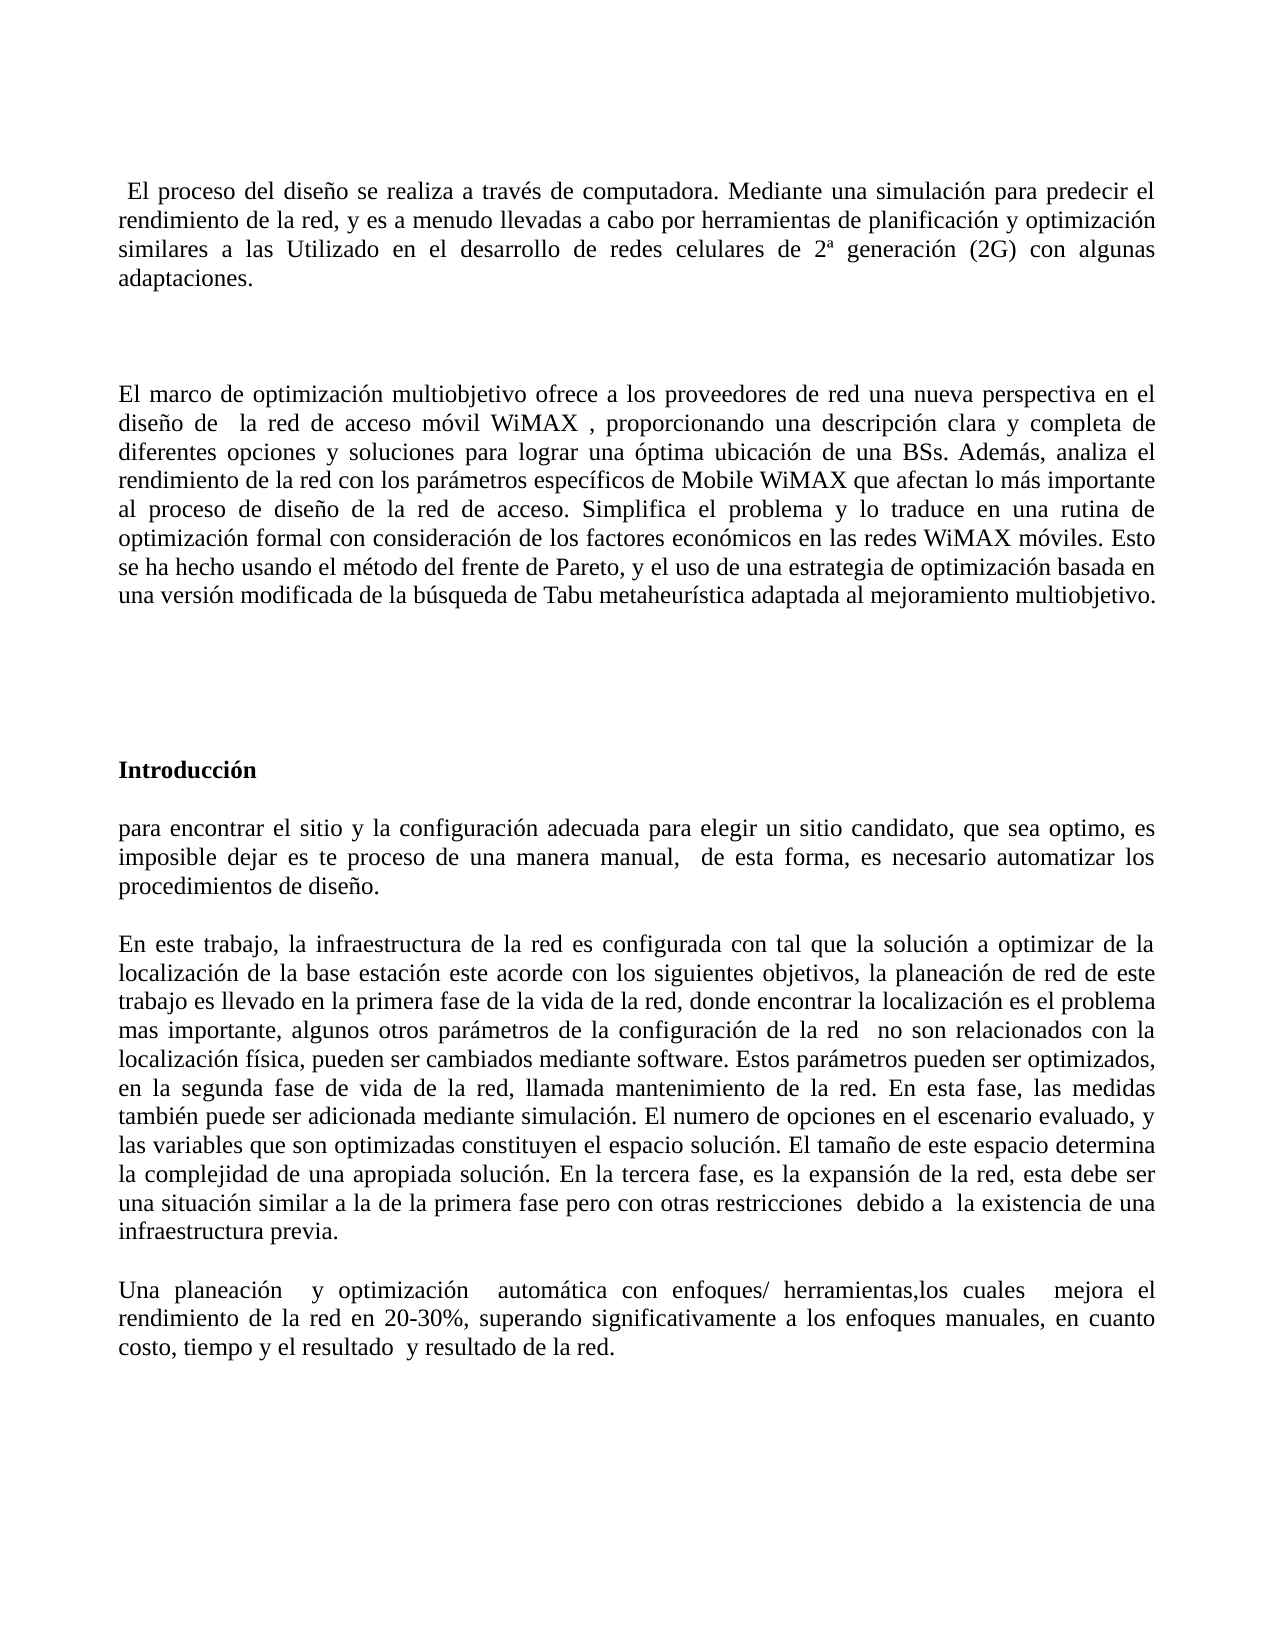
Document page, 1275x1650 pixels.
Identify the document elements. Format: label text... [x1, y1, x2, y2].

text Introducción [118, 755, 1157, 784]
text En este trabajo, la infraestructura de la red es configurada con tal que la solución a optimizar de la localización de la base estación este acorde con los siguientes objetivos, la planeación de red de este trabajo es llevado en la primera fase de la vida de la red, donde encontrar la localización es el problema mas importante, algunos otros parámetros de la configuración de la red no son relacionados con la localización física, pueden ser cambiados mediante software. Estos parámetros pueden ser optimizados, en la segunda fase de vida de la red, llamada mantenimiento de la red. En esta fase, las medidas también puede ser adicionada mediante simulación. El numero de opciones en el escenario evaluado, y las variables que son optimizadas constituyen el espacio solución. El tamaño de este espacio determina la complejidad de una apropiada solución. En la tercera fase, es la expansión de la red, esta debe ser una situación similar a la de la primera fase pero con otras restricciones debido a la existencia de una infraestructura previa. [118, 929, 1157, 1245]
text El marco de optimización multiobjetivo ofrece a los proveedores de red una nueva perspectiva en el diseño de la red de acceso móvil WiMAX , proporcionando una descripción clara y completa de diferentes opciones y soluciones para lograr una óptima ubicación de una BSs. Además, analiza el rendimiento de la red con los parámetros específicos de Mobile WiMAX que afectan lo más importante al proceso de diseño de la red de acceso. Simplifica el problema y lo traduce en una rutina de optimización formal con consideración de los factores económicos en las redes WiMAX móviles. Esto se ha hecho usando el método del frente de Pareto, y el uso de una estrategia de optimización basada en una versión modificada de la búsqueda de Tabu metaheurística adaptada al mejoramiento multiobjetivo. [118, 379, 1157, 609]
text para encontrar el sitio y la configuración adecuada para elegir un sitio candidato, que sea optimo, es imposible dejar es te proceso de una manera manual, de esta forma, es necesario automatizar los procedimientos de diseño. [118, 813, 1157, 899]
text El proceso del diseño se realiza a través de computadora. Mediante una simulación para predecir el rendimiento de la red, y es a menudo llevadas a cabo por herramientas de planificación y optimización similares a las Utilizado en el desarrollo de redes celulares de 2ª generación (2G) con algunas adaptaciones. [118, 176, 1157, 291]
text Una planeación y optimización automática con enfoques/ herramientas,los cuales mejora el rendimiento de la red en 20-30%, superando significativamente a los enfoques manuales, en cuanto costo, tiempo y el resultado y resultado de la red. [118, 1275, 1157, 1361]
